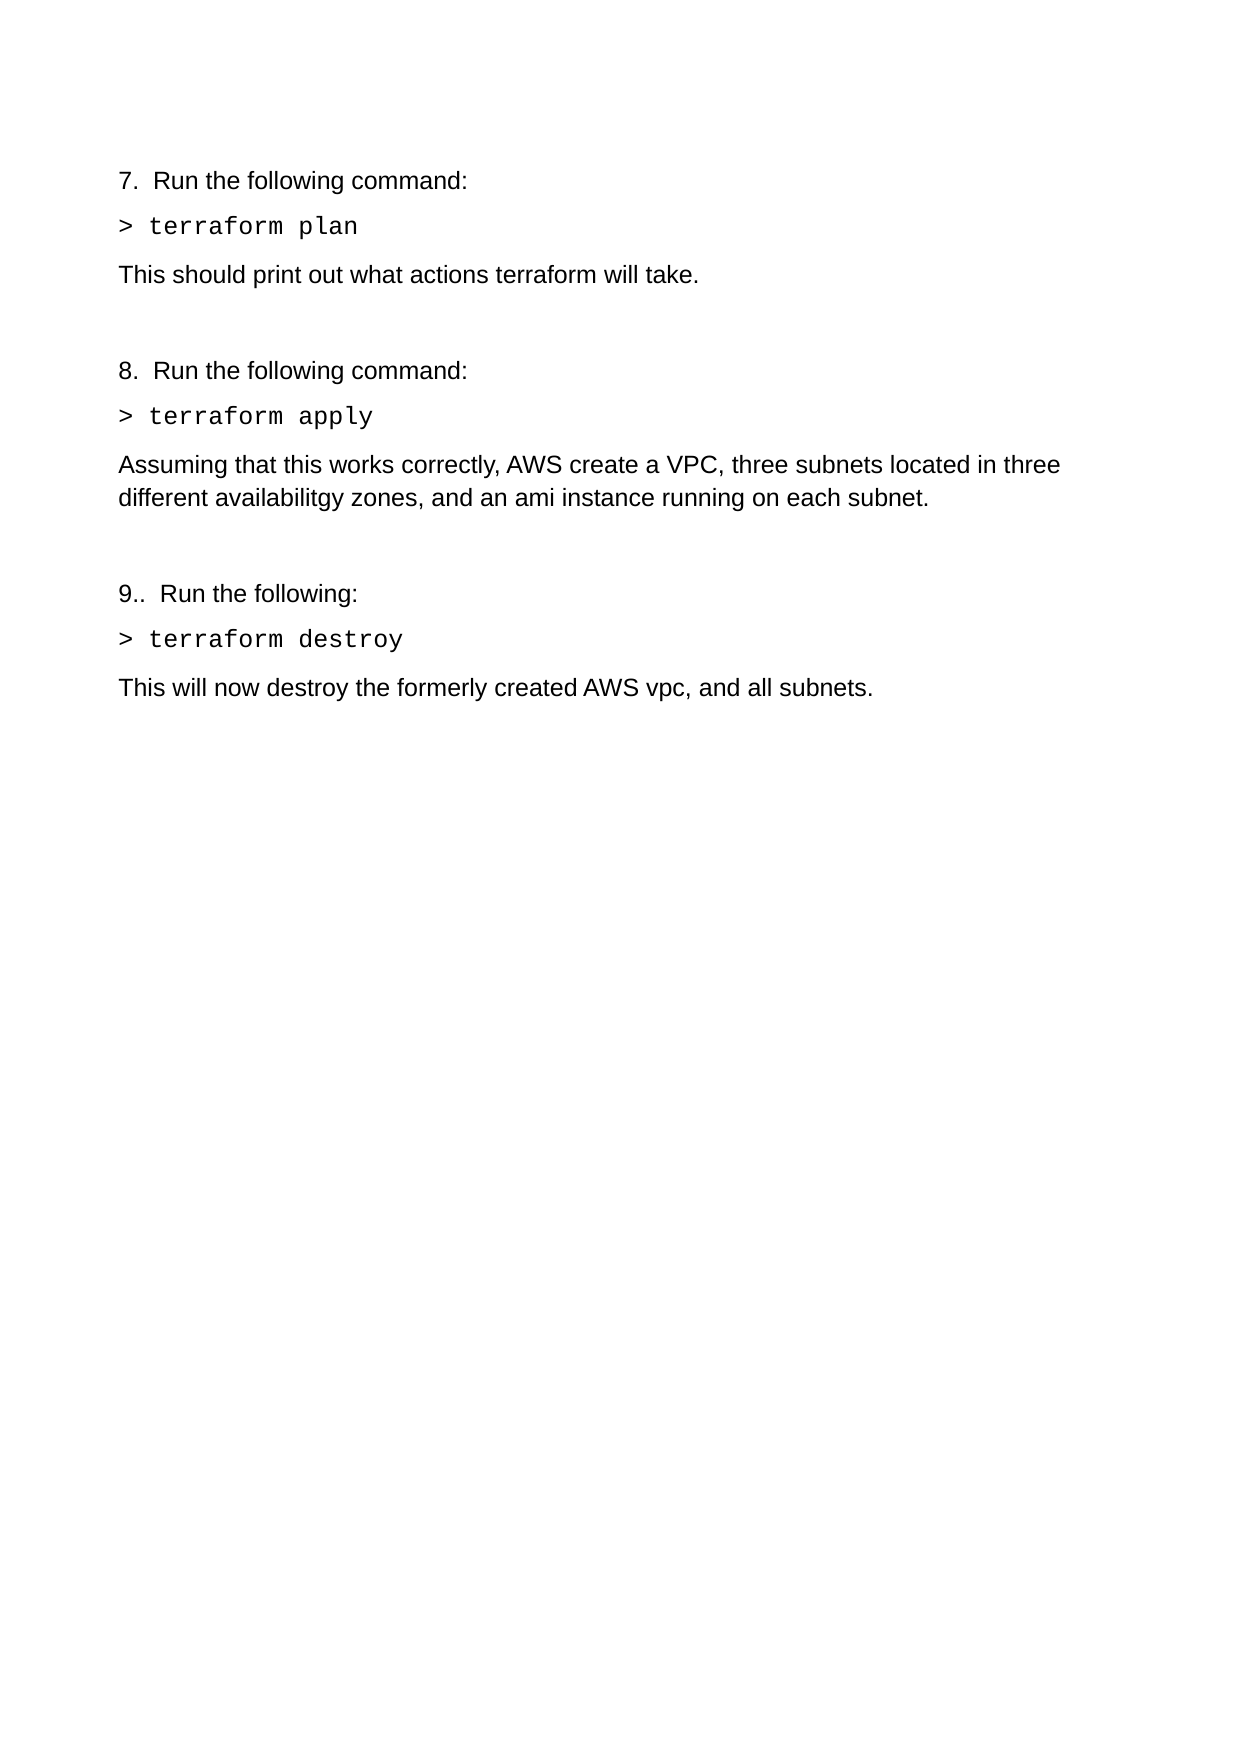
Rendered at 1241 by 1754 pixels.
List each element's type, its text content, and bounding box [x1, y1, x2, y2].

text > terraform destroy [118, 626, 1122, 654]
text 8. Run the following command: [118, 356, 1122, 384]
text > terraform apply [118, 403, 1122, 432]
text 7. Run the following command: [118, 166, 1122, 194]
text This should print out what actions terraform will take. [118, 260, 1122, 289]
text 9.. Run the following: [118, 578, 1122, 607]
text > terraform plan [118, 213, 1122, 242]
text This will now destroy the formerly created AWS vpc, and all subnets. [118, 673, 1122, 702]
text Assuming that this works correctly, AWS create a VPC, three subnets located in three different availabilitgy zones, and an ami instance running on each subnet. [118, 450, 1122, 512]
